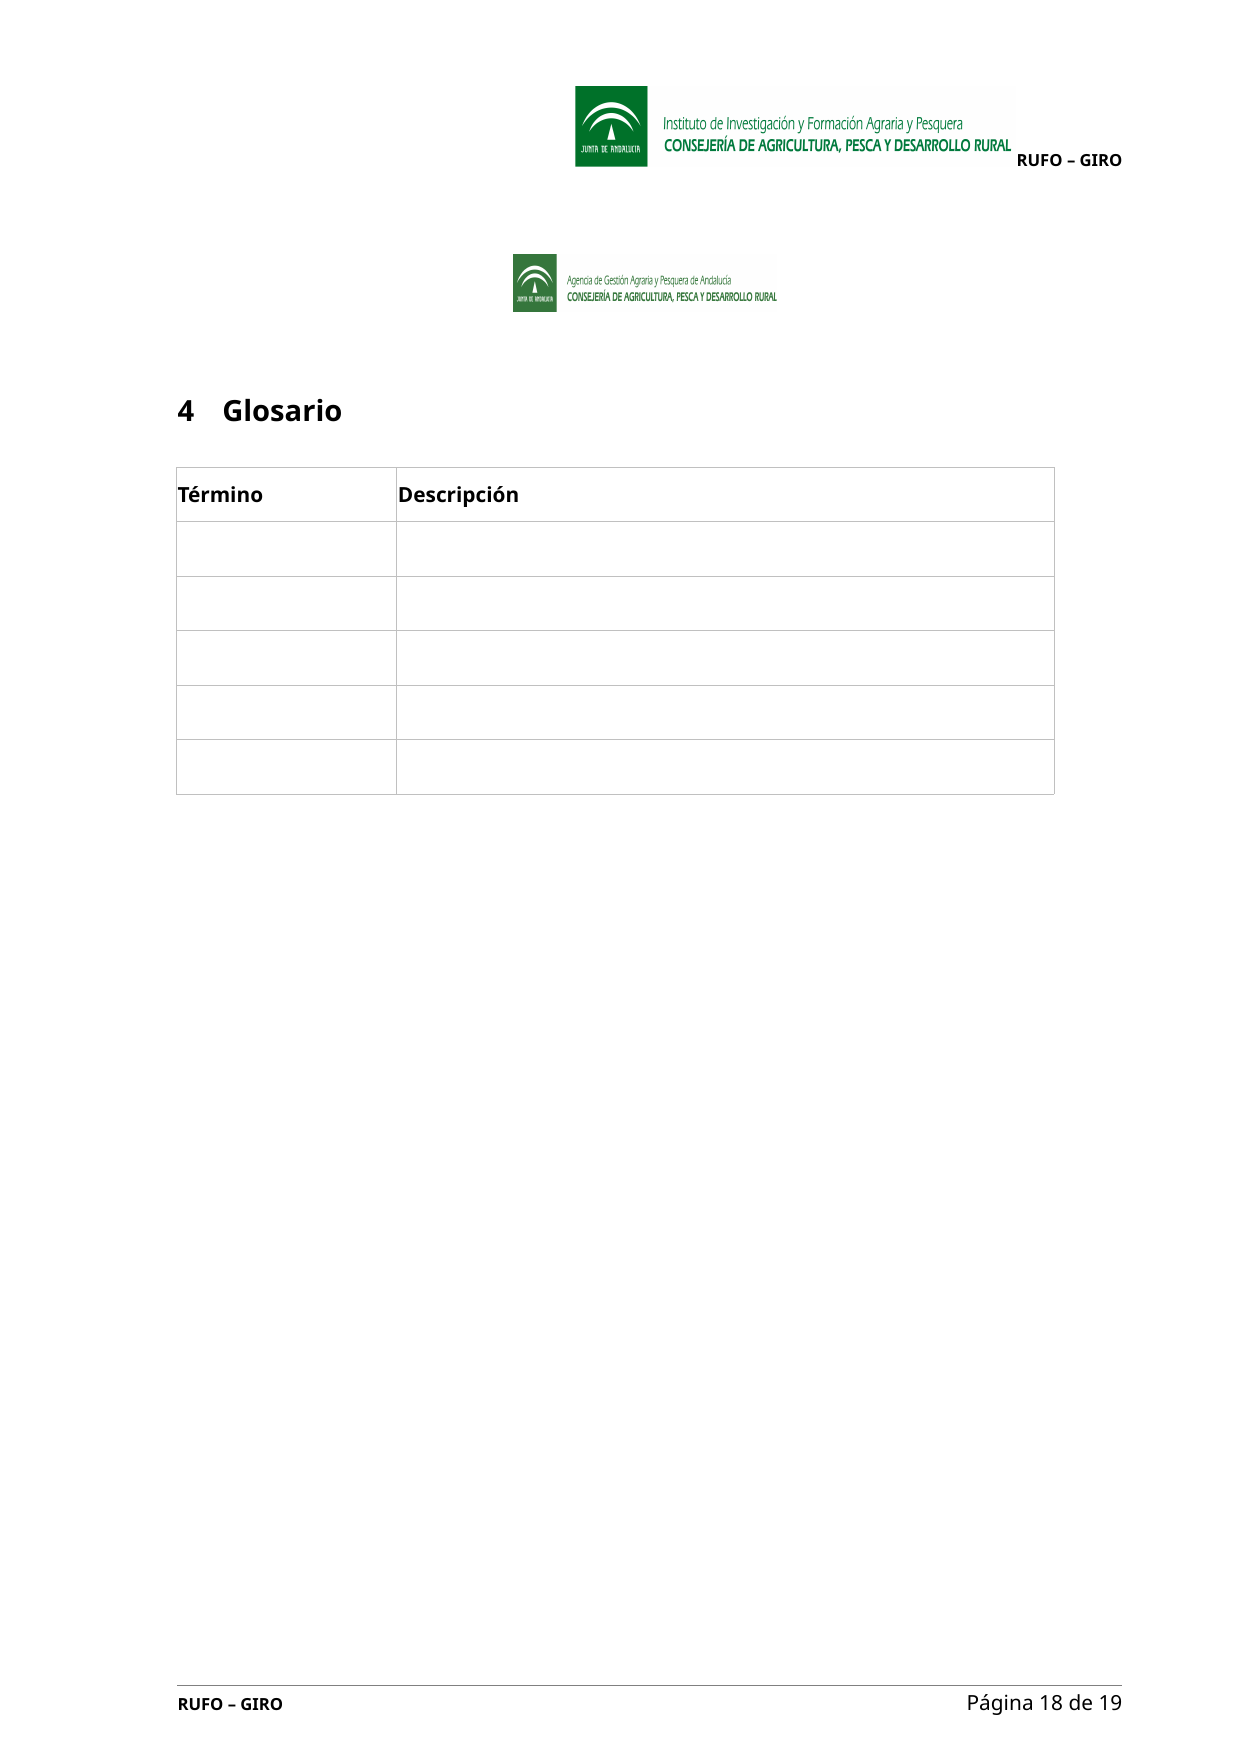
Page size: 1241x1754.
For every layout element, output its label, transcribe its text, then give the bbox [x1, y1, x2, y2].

table_cell [177, 577, 396, 630]
table_cell [397, 577, 1054, 630]
picture [575, 86, 1017, 167]
table_header Término [177, 468, 396, 521]
table_cell [177, 631, 396, 685]
table_cell [177, 522, 396, 576]
table_cell [397, 740, 1054, 794]
subtitle Glosario [177, 390, 1122, 430]
table_cell [177, 740, 396, 794]
table_cell [177, 686, 396, 739]
table_cell [397, 686, 1054, 739]
table_cell [397, 522, 1054, 576]
picture [513, 254, 777, 312]
table_header Descripción [397, 468, 1054, 521]
table_cell [397, 631, 1054, 685]
